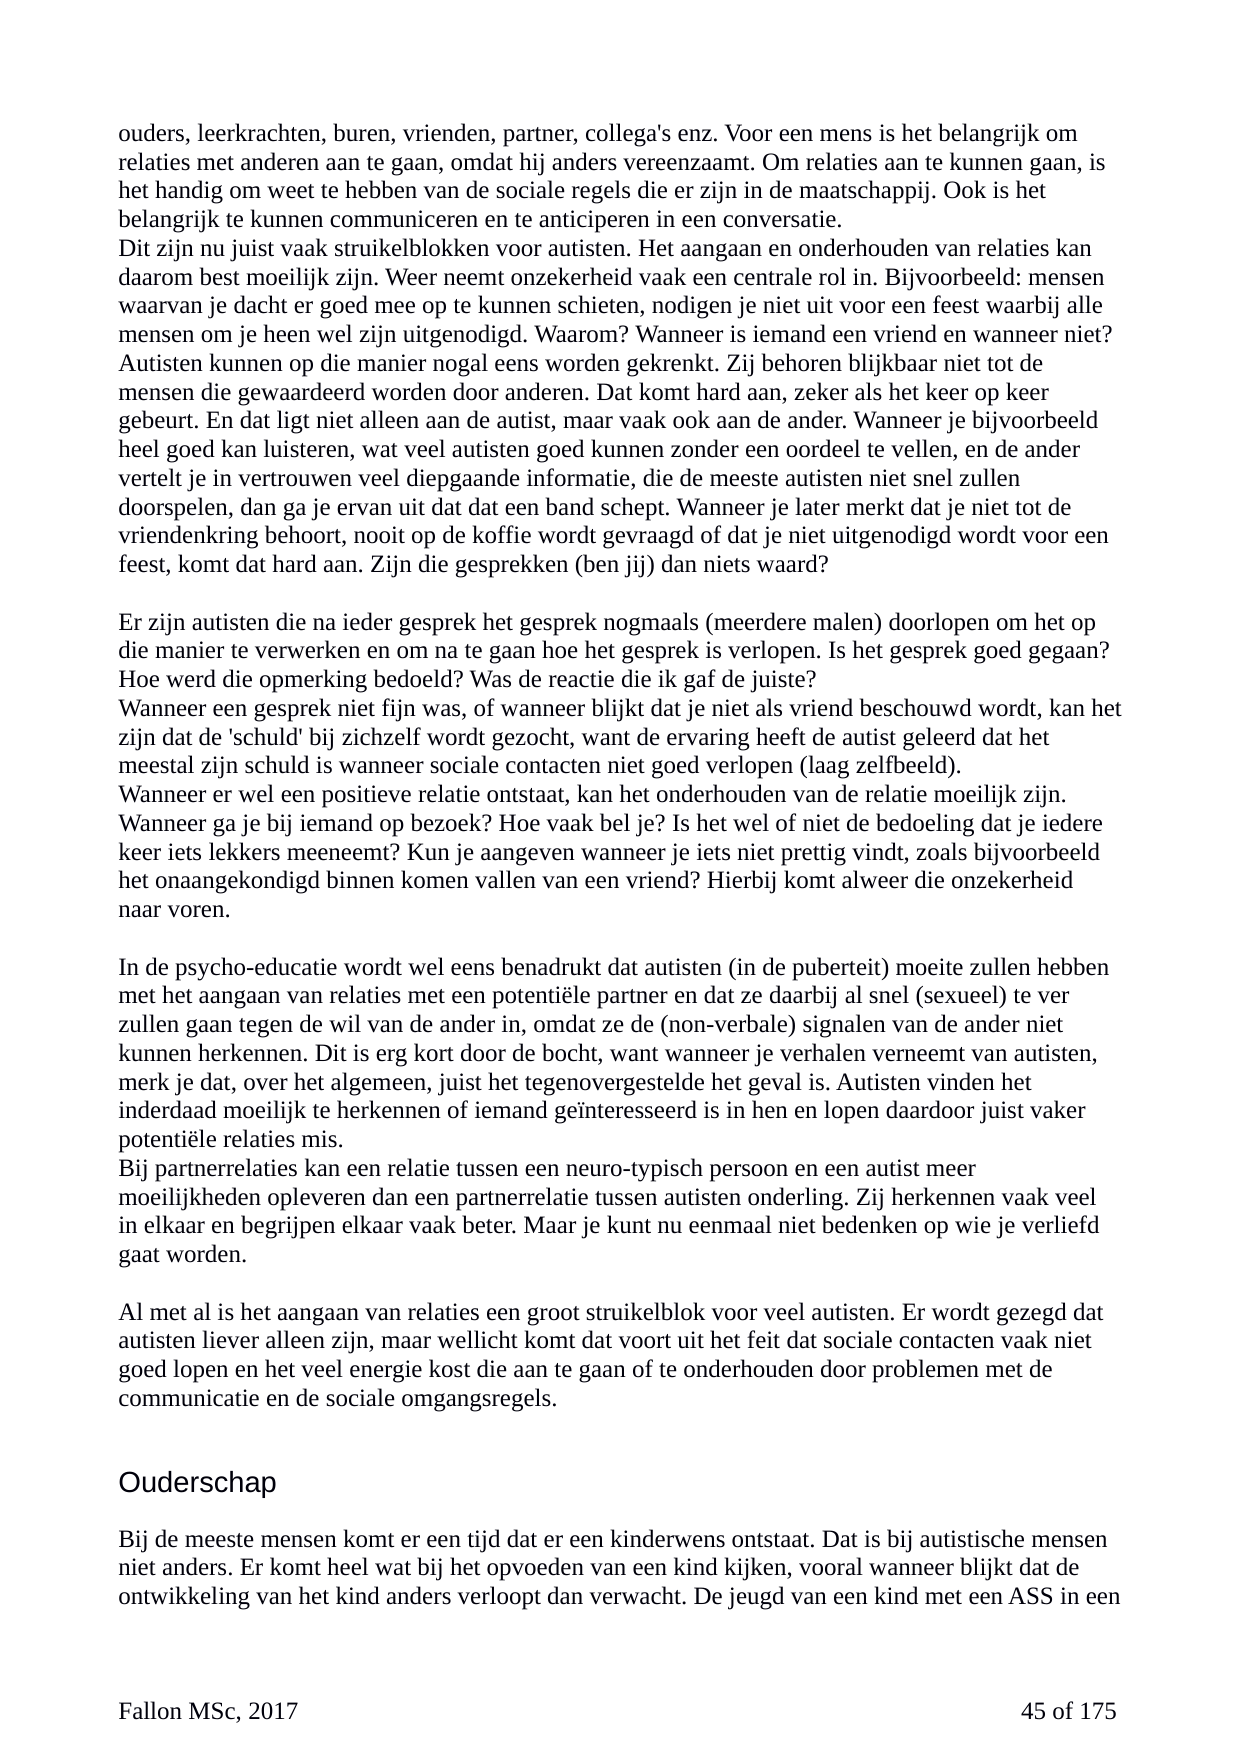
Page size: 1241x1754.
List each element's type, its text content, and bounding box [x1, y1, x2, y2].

text In de psycho-educatie wordt wel eens benadrukt dat autisten (in de puberteit) moeite zullen hebben met het aangaan van relaties met een potentiële partner en dat ze daarbij al snel (sexueel) te ver zullen gaan tegen de wil van de ander in, omdat ze de (non-verbale) signalen van de ander niet kunnen herkennen. Dit is erg kort door de bocht, want wanneer je verhalen verneemt van autisten, merk je dat, over het algemeen, juist het tegenovergestelde het geval is. Autisten vinden het inderdaad moeilijk te herkennen of iemand geïnteresseerd is in hen en lopen daardoor juist vaker potentiële relaties mis. [118, 952, 1122, 1153]
text Bij partnerrelaties kan een relatie tussen een neuro-typisch persoon en een autist meer moeilijkheden opleveren dan een partnerrelatie tussen autisten onderling. Zij herkennen vaak veel in elkaar en begrijpen elkaar vaak beter. Maar je kunt nu eenmaal niet bedenken op wie je verliefd gaat worden. [118, 1153, 1122, 1268]
text Wanneer er wel een positieve relatie ontstaat, kan het onderhouden van de relatie moeilijk zijn. Wanneer ga je bij iemand op bezoek? Hoe vaak bel je? Is het wel of niet de bedoeling dat je iedere keer iets lekkers meeneemt? Kun je aangeven wanneer je iets niet prettig vindt, zoals bijvoorbeeld het onaangekondigd binnen komen vallen van een vriend? Hierbij komt alweer die onzekerheid naar voren. [118, 779, 1122, 923]
text Wanneer een gesprek niet fijn was, of wanneer blijkt dat je niet als vriend beschouwd wordt, kan het zijn dat de 'schuld' bij zichzelf wordt gezocht, want de ervaring heeft de autist geleerd dat het meestal zijn schuld is wanneer sociale contacten niet goed verlopen (laag zelfbeeld). [118, 693, 1122, 779]
text Al met al is het aangaan van relaties een groot struikelblok voor veel autisten. Er wordt gezegd dat autisten liever alleen zijn, maar wellicht komt dat voort uit het feit dat sociale contacten vaak niet goed lopen en het veel energie kost die aan te gaan of te onderhouden door problemen met de communicatie en de sociale omgangsregels. [118, 1297, 1122, 1412]
text Bij de meeste mensen komt er een tijd dat er een kinderwens ontstaat. Dat is bij autistische mensen niet anders. Er komt heel wat bij het opvoeden van een kind kijken, vooral wanneer blijkt dat de ontwikkeling van het kind anders verloopt dan verwacht. De jeugd van een kind met een ASS in een [118, 1524, 1122, 1610]
text Er zijn autisten die na ieder gesprek het gesprek nogmaals (meerdere malen) doorlopen om het op die manier te verwerken en om na te gaan hoe het gesprek is verlopen. Is het gesprek goed gegaan? Hoe werd die opmerking bedoeld? Was de reactie die ik gaf de juiste? [118, 607, 1122, 693]
text Dit zijn nu juist vaak struikelblokken voor autisten. Het aangaan en onderhouden van relaties kan daarom best moeilijk zijn. Weer neemt onzekerheid vaak een centrale rol in. Bijvoorbeeld: mensen waarvan je dacht er goed mee op te kunnen schieten, nodigen je niet uit voor een feest waarbij alle mensen om je heen wel zijn uitgenodigd. Waarom? Wanneer is iemand een vriend en wanneer niet? Autisten kunnen op die manier nogal eens worden gekrenkt. Zij behoren blijkbaar niet tot de mensen die gewaardeerd worden door anderen. Dat komt hard aan, zeker als het keer op keer gebeurt. En dat ligt niet alleen aan de autist, maar vaak ook aan de ander. Wanneer je bijvoorbeeld heel goed kan luisteren, wat veel autisten goed kunnen zonder een oordeel te vellen, en de ander vertelt je in vertrouwen veel diepgaande informatie, die de meeste autisten niet snel zullen doorspelen, dan ga je ervan uit dat dat een band schept. Wanneer je later merkt dat je niet tot de vriendenkring behoort, nooit op de koffie wordt gevraagd of dat je niet uitgenodigd wordt voor een feest, komt dat hard aan. Zijn die gesprekken (ben jij) dan niets waard? [118, 233, 1122, 578]
text ouders, leerkrachten, buren, vrienden, partner, collega's enz. Voor een mens is het belangrijk om relaties met anderen aan te gaan, omdat hij anders vereenzaamt. Om relaties aan te kunnen gaan, is het handig om weet te hebben van de sociale regels die er zijn in de maatschappij. Ook is het belangrijk te kunnen communiceren en te anticiperen in een conversatie. [118, 118, 1122, 233]
subtitle Ouderschap [118, 1465, 1122, 1499]
